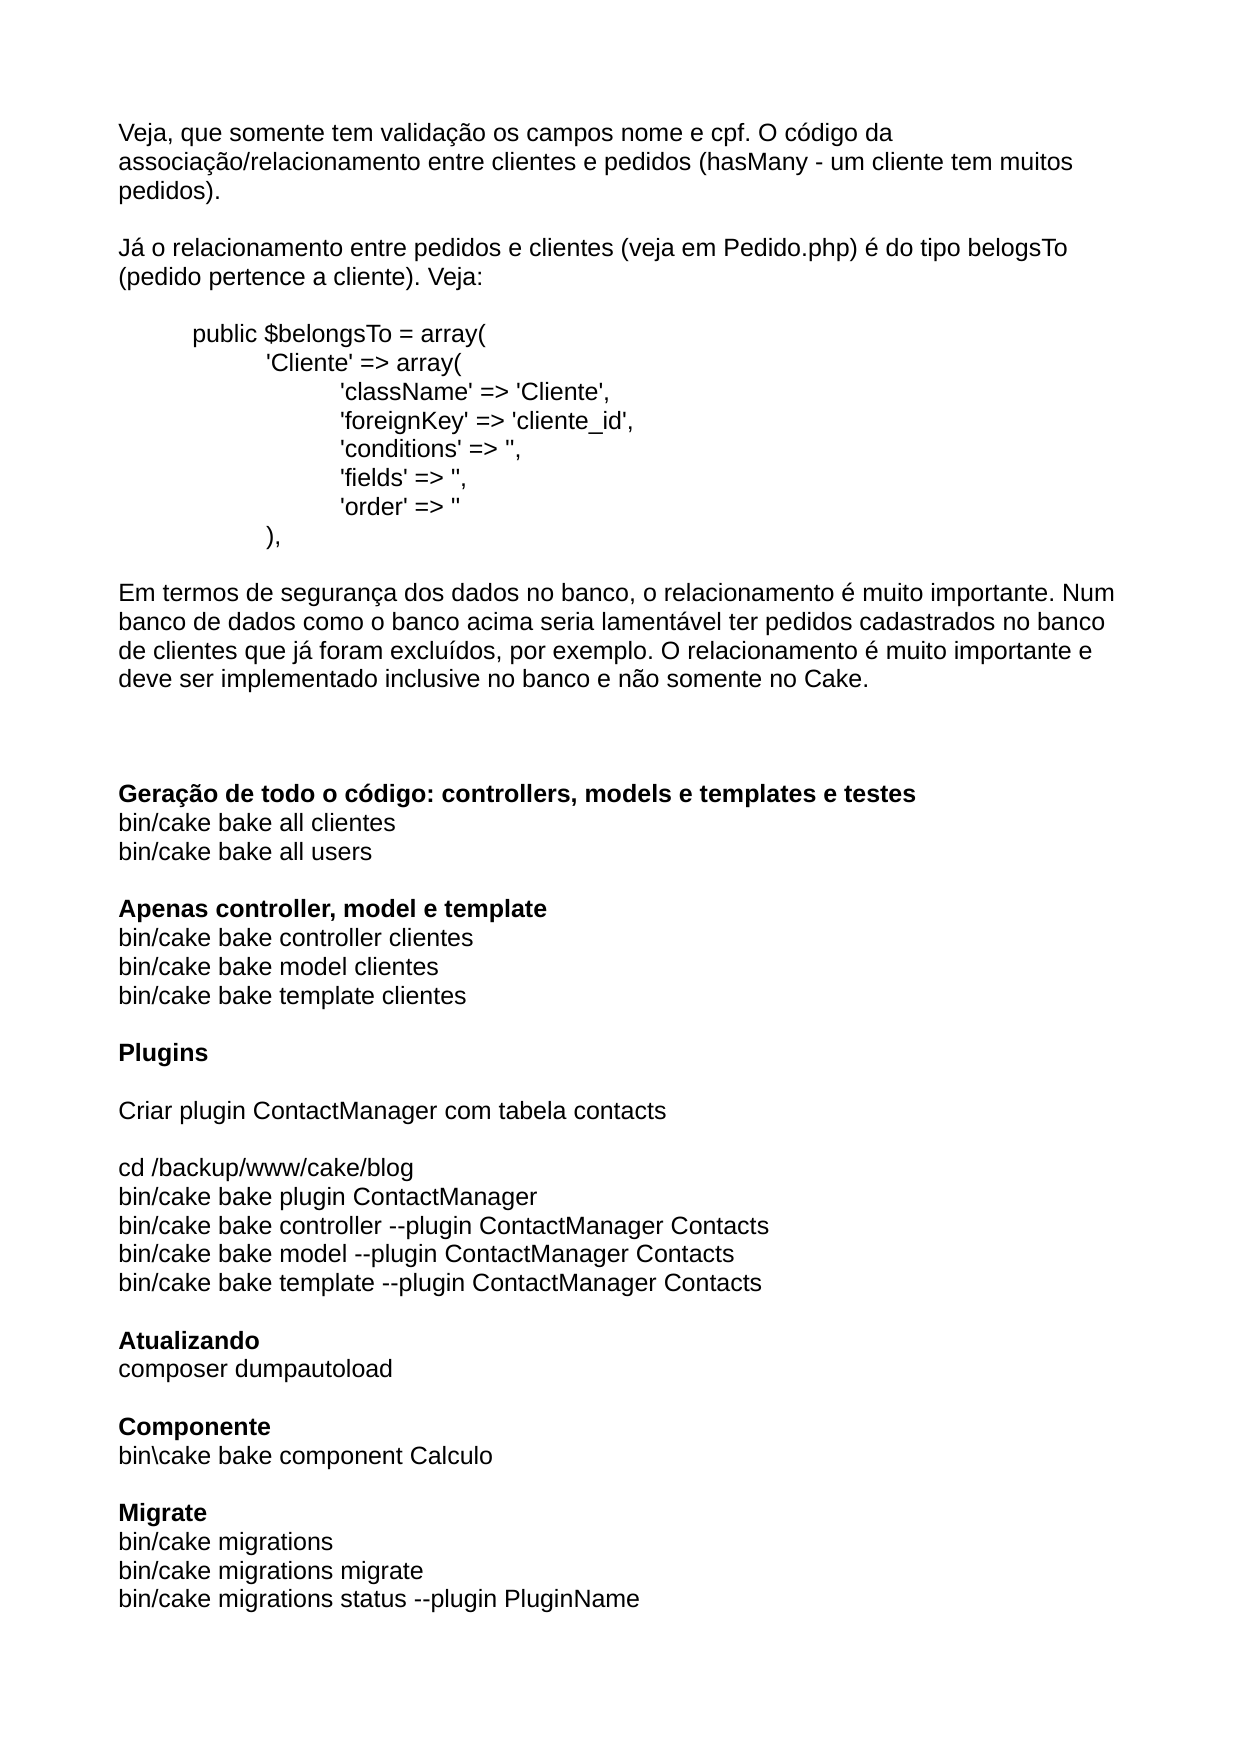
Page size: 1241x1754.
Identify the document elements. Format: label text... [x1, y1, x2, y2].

text bin/cake bake controller clientes [118, 923, 1122, 952]
text bin/cake migrations [118, 1527, 1122, 1556]
text 'Cliente' => array( [118, 348, 1122, 377]
text Plugins [118, 1038, 1122, 1067]
text cd /backup/www/cake/blog [118, 1153, 1122, 1182]
text public $belongsTo = array( [118, 319, 1122, 348]
text 'foreignKey' => 'cliente_id', [118, 406, 1122, 434]
text Apenas controller, model e template [118, 894, 1122, 923]
text Já o relacionamento entre pedidos e clientes (veja em Pedido.php) é do tipo belogsTo (pedido pertence a cliente). Veja: [118, 233, 1122, 291]
text bin/cake bake controller --plugin ContactManager Contacts [118, 1211, 1122, 1239]
text bin\cake bake component Calculo [118, 1441, 1122, 1469]
text bin/cake bake plugin ContactManager [118, 1182, 1122, 1211]
text 'fields' => '', [118, 463, 1122, 492]
text 'className' => 'Cliente', [118, 377, 1122, 406]
text bin/cake migrations migrate [118, 1556, 1122, 1584]
text bin/cake bake model clientes [118, 952, 1122, 981]
text Componente [118, 1412, 1122, 1441]
text bin/cake bake template clientes [118, 981, 1122, 1009]
text bin/cake migrations status --plugin PluginName [118, 1584, 1122, 1613]
text composer dumpautoload [118, 1354, 1122, 1383]
text bin/cake bake template --plugin ContactManager Contacts [118, 1268, 1122, 1297]
text bin/cake bake all users [118, 837, 1122, 866]
text Geração de todo o código: controllers, models e templates e testes [118, 779, 1122, 808]
text Veja, que somente tem validação os campos nome e cpf. O código da associação/relacionamento entre clientes e pedidos (hasMany - um cliente tem muitos pedidos). [118, 118, 1122, 204]
text Criar plugin ContactManager com tabela contacts [118, 1096, 1122, 1124]
text bin/cake bake model --plugin ContactManager Contacts [118, 1239, 1122, 1268]
text Migrate [118, 1498, 1122, 1527]
text 'order' => '' [118, 492, 1122, 521]
text Em termos de segurança dos dados no banco, o relacionamento é muito importante. Num banco de dados como o banco acima seria lamentável ter pedidos cadastrados no banco de clientes que já foram excluídos, por exemplo. O relacionamento é muito importante e deve ser implementado inclusive no banco e não somente no Cake. [118, 578, 1122, 693]
text ), [118, 521, 1122, 549]
text bin/cake bake all clientes [118, 808, 1122, 837]
text 'conditions' => '', [118, 434, 1122, 463]
text Atualizando [118, 1326, 1122, 1354]
